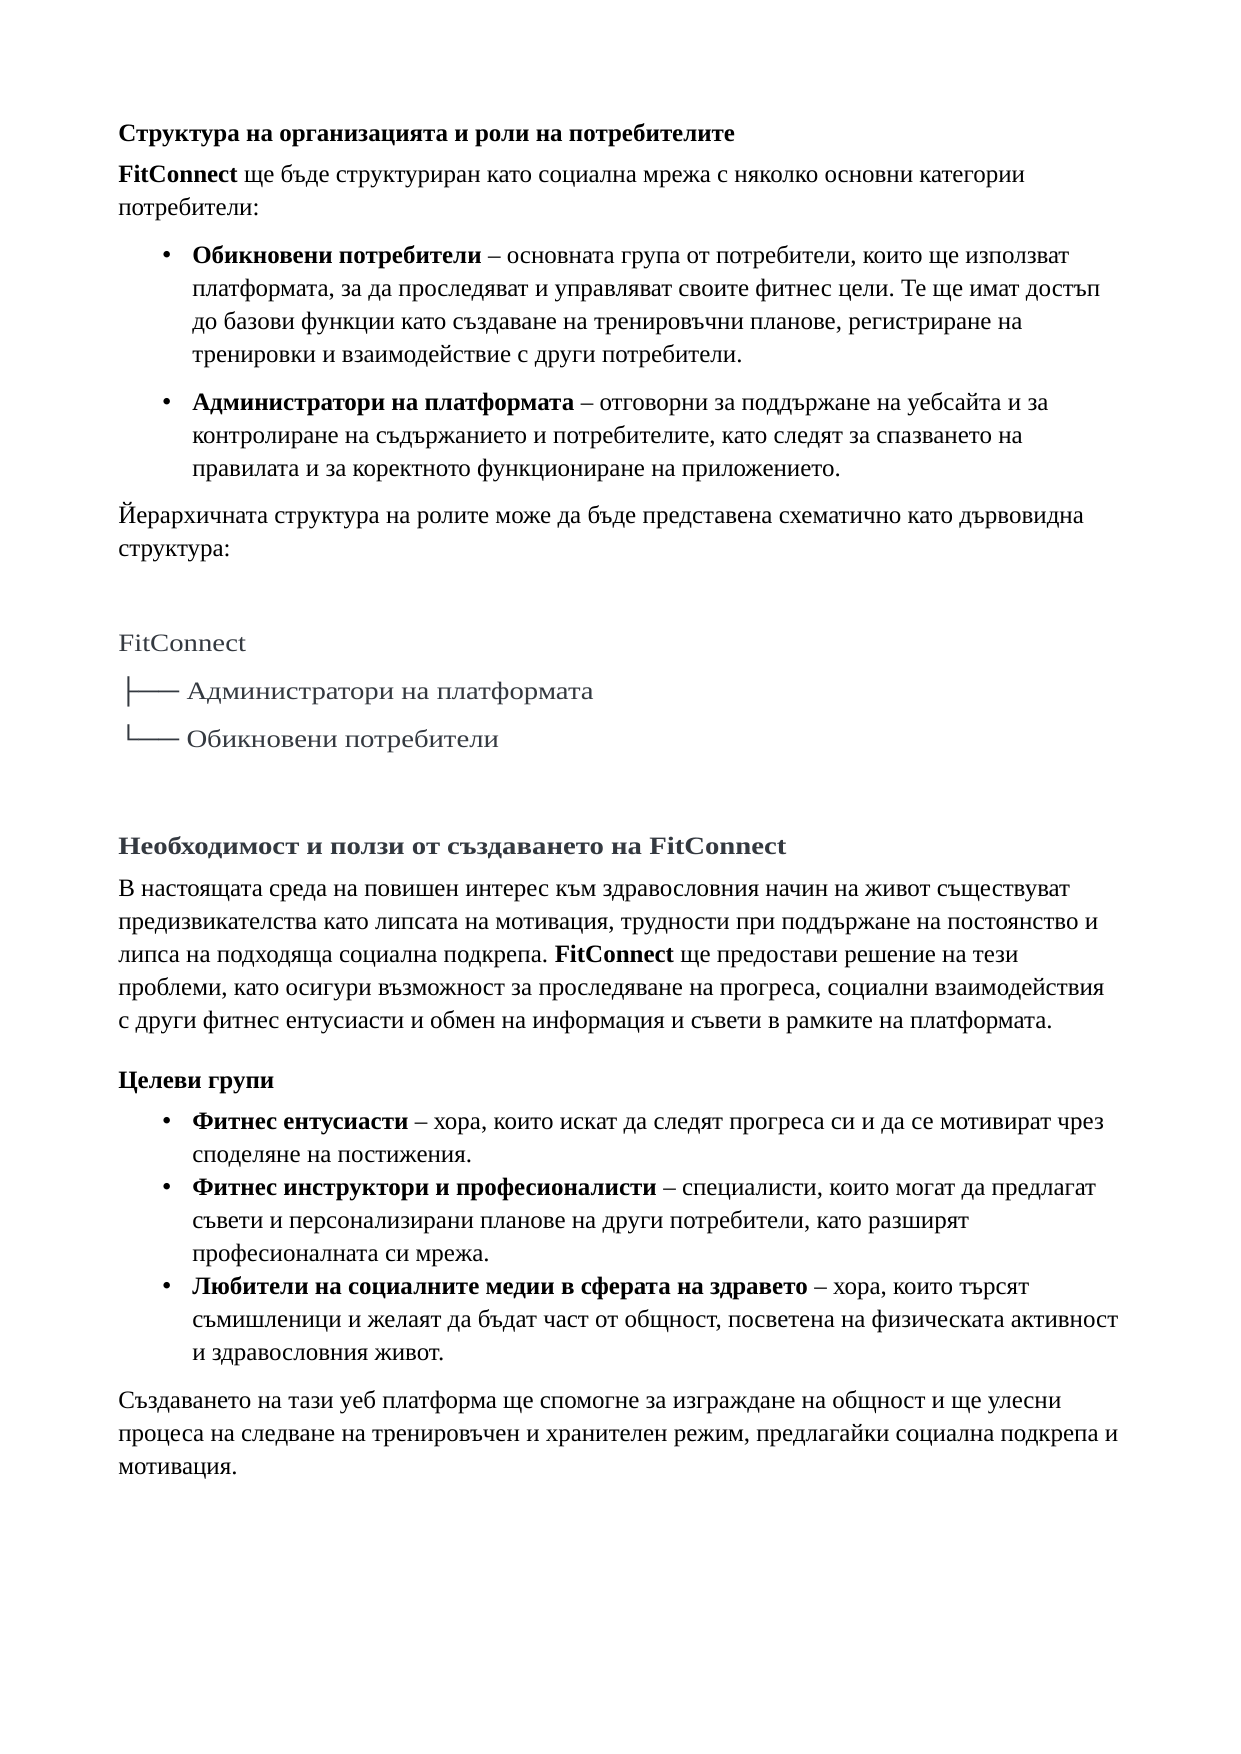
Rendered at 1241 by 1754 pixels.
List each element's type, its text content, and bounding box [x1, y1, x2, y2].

subtitle Необходимост и ползи от създаването на FitConnect [118, 831, 1122, 860]
subtitle Структура на организацията и роли на потребителите [118, 118, 1122, 147]
list Фитнес инструктори и професионалисти – специалисти, които могат да предлагат съвети и персонализирани планове на други потребители, като разширят професионалната си мрежа. [162, 1172, 1122, 1267]
text └── Обикновени потребители [118, 724, 1122, 752]
list Обикновени потребители – основната група от потребители, които ще използват платформата, за да проследяват и управляват своите фитнес цели. Те ще имат достъп до базови функции като създаване на тренировъчни планове, регистриране на тренировки и взаимодействие с други потребители. [162, 240, 1122, 368]
list Любители на социалните медии в сферата на здравето – хора, които търсят съмишленици и желаят да бъдат част от общност, посветена на физическата активност и здравословния живот. [162, 1271, 1122, 1366]
text ├── Администратори на платформата [129, 676, 1122, 705]
text В настоящата среда на повишен интерес към здравословния начин на живот съществуват предизвикателства като липсата на мотивация, трудности при поддържане на постоянство и липса на подходяща социална подкрепа. FitConnect ще предостави решение на тези проблеми, като осигури възможност за проследяване на прогреса, социални взаимодействия с други фитнес ентусиасти и обмен на информация и съвети в рамките на платформата. [118, 873, 1122, 1033]
text Йерархичната структура на ролите може да бъде представена схематично като дървовидна структура: [118, 500, 1122, 562]
text FitConnect ще бъде структуриран като социална мрежа с няколко основни категории потребители: [118, 159, 1122, 221]
subtitle Целеви групи [118, 1065, 1122, 1094]
text FitConnect [118, 628, 1122, 657]
list Администратори на платформата – отговорни за поддържане на уебсайта и за контролиране на съдържанието и потребителите, като следят за спазването на правилата и за коректното функциониране на приложението. [162, 387, 1122, 481]
text Създаването на тази уеб платформа ще спомогне за изграждане на общност и ще улесни процеса на следване на тренировъчен и хранителен режим, предлагайки социална подкрепа и мотивация. [118, 1385, 1122, 1480]
list Фитнес ентусиасти – хора, които искат да следят прогреса си и да се мотивират чрез споделяне на постижения. [162, 1106, 1122, 1168]
